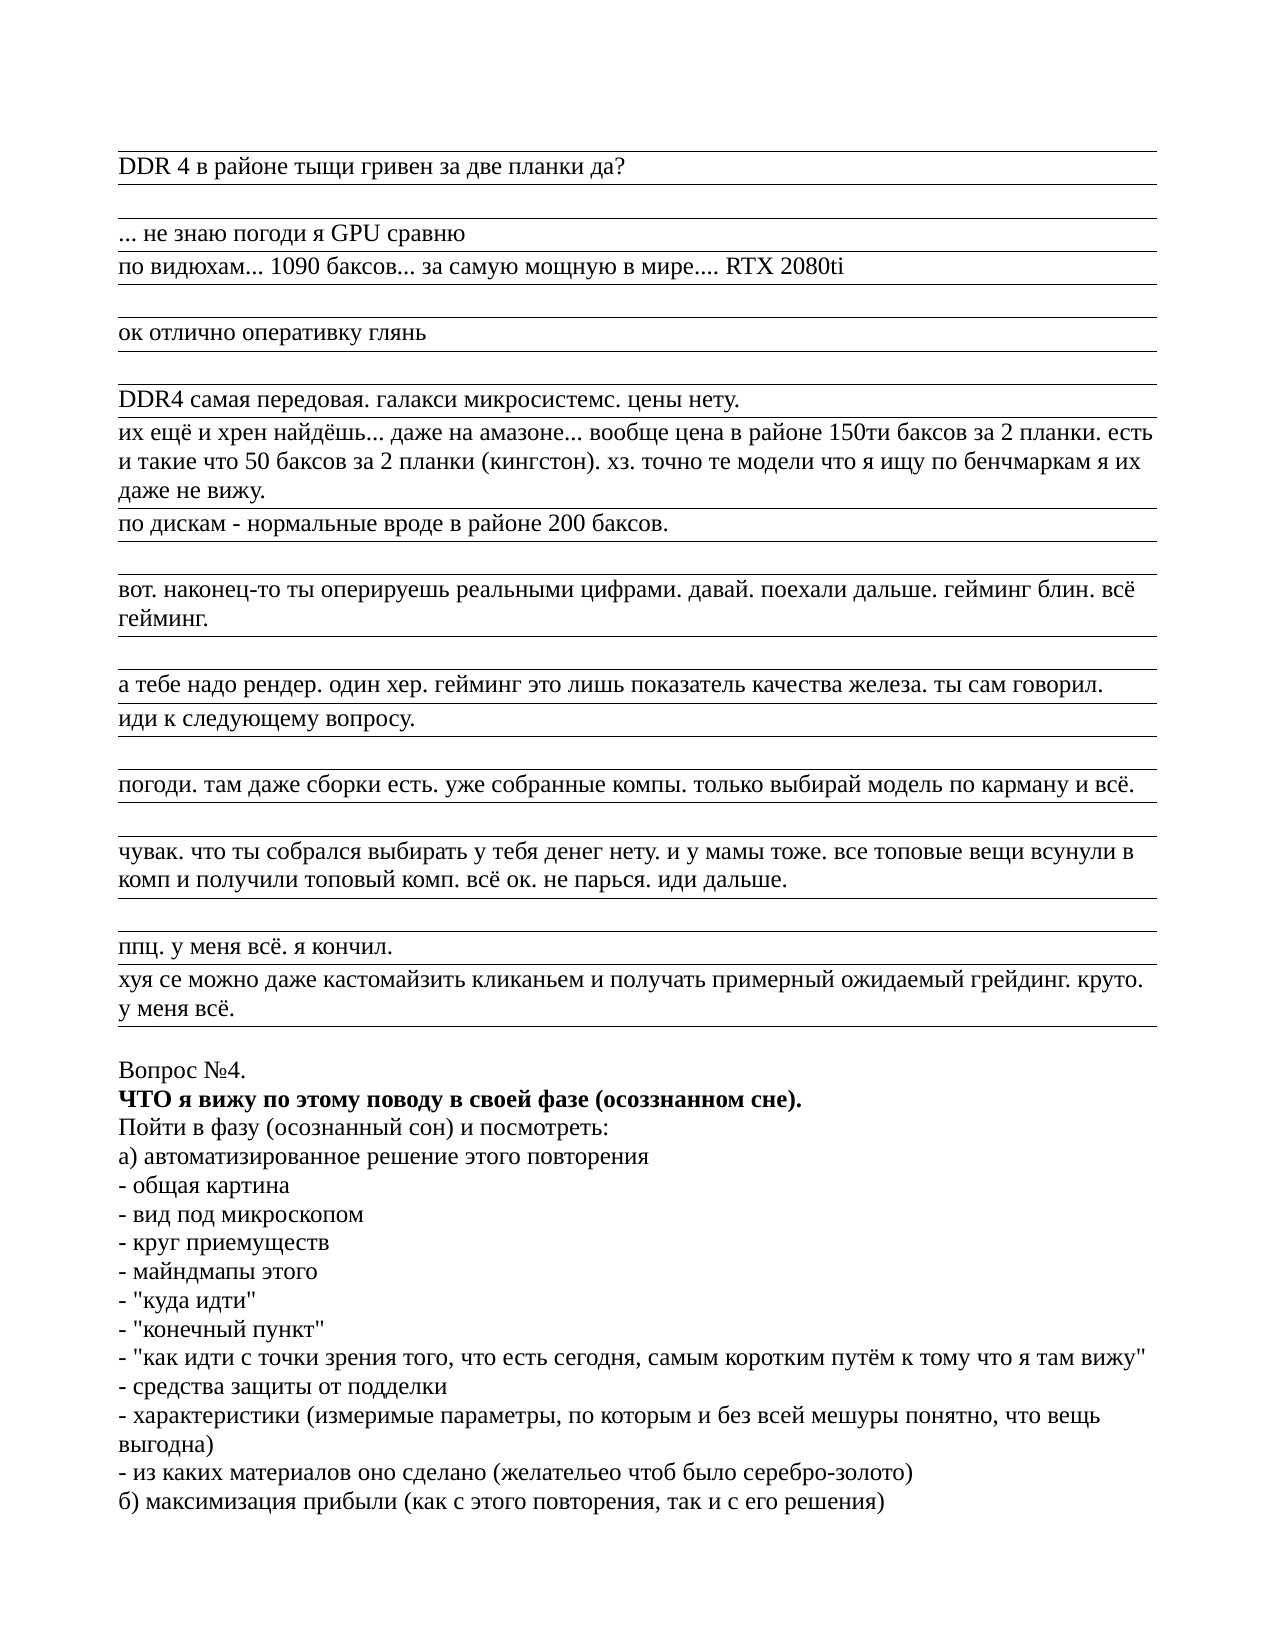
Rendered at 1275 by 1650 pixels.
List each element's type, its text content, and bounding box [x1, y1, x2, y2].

text - общая картина [118, 1170, 1157, 1199]
text их ещё и хрен найдёшь... даже на амазоне... вообще цена в районе 150ти баксов за 2 планки. есть и такие что 50 баксов за 2 планки (кингстон). хз. точно те модели что я ищу по бенчмаркам я их даже не вижу. [118, 418, 1157, 508]
text погоди. там даже сборки есть. уже собранные компы. только выбирай модель по карману и всё. [118, 770, 1157, 802]
text - характеристики (измеримые параметры, по которым и без всей мешуры понятно, что вещь выгодна) [118, 1400, 1157, 1457]
text б) максимизация прибыли (как с этого повторения, так и с его решения) [118, 1486, 1157, 1515]
text - "как идти с точки зрения того, что есть сегодня, самым коротким путём к тому что я там вижу" [118, 1342, 1157, 1371]
text ... не знаю погоди я GPU сравню [118, 219, 1157, 251]
text чувак. что ты собрался выбирать у тебя денег нету. и у мамы тоже. все топовые вещи всунули в комп и получили топовый комп. всё ок. не парься. иди дальше. [118, 837, 1157, 898]
text - "конечный пункт" [118, 1314, 1157, 1342]
text DDR4 самая передовая. галакси микросистемс. цены нету. [118, 385, 1157, 417]
text вот. наконец-то ты оперируешь реальными цифрами. давай. поехали дальше. гейминг блин. всё гейминг. [118, 575, 1157, 636]
text - круг приемуществ [118, 1227, 1157, 1256]
text Пойти в фазу (осознанный сон) и посмотреть: [118, 1112, 1157, 1141]
text а тебе надо рендер. один хер. гейминг это лишь показатель качества железа. ты сам говорил. [118, 670, 1157, 703]
text ЧТО я вижу по этому поводу в своей фазе (осоззнанном сне). [118, 1084, 1157, 1112]
text иди к следующему вопросу. [118, 704, 1157, 736]
text по видюхам... 1090 баксов... за самую мощную в мире.... RTX 2080ti [118, 252, 1157, 284]
text - средства защиты от подделки [118, 1371, 1157, 1400]
text - "куда идти" [118, 1285, 1157, 1314]
text ппц. у меня всё. я кончил. [118, 932, 1157, 964]
text ок отлично оперативку глянь [118, 318, 1157, 351]
text по дискам - нормальные вроде в районе 200 баксов. [118, 509, 1157, 541]
text а) автоматизированное решение этого повторения [118, 1141, 1157, 1170]
text хуя се можно даже кастомайзить кликаньем и получать примерный ожидаемый грейдинг. круто. у меня всё. [118, 965, 1157, 1026]
text Вопрос №4. [118, 1055, 1157, 1084]
text - из каких материалов оно сделано (желательео чтоб было серебро-золото) [118, 1457, 1157, 1486]
text - майндмапы этого [118, 1256, 1157, 1285]
text - вид под микроскопом [118, 1199, 1157, 1227]
text DDR 4 в районе тыщи гривен за две планки да? [118, 152, 1157, 184]
